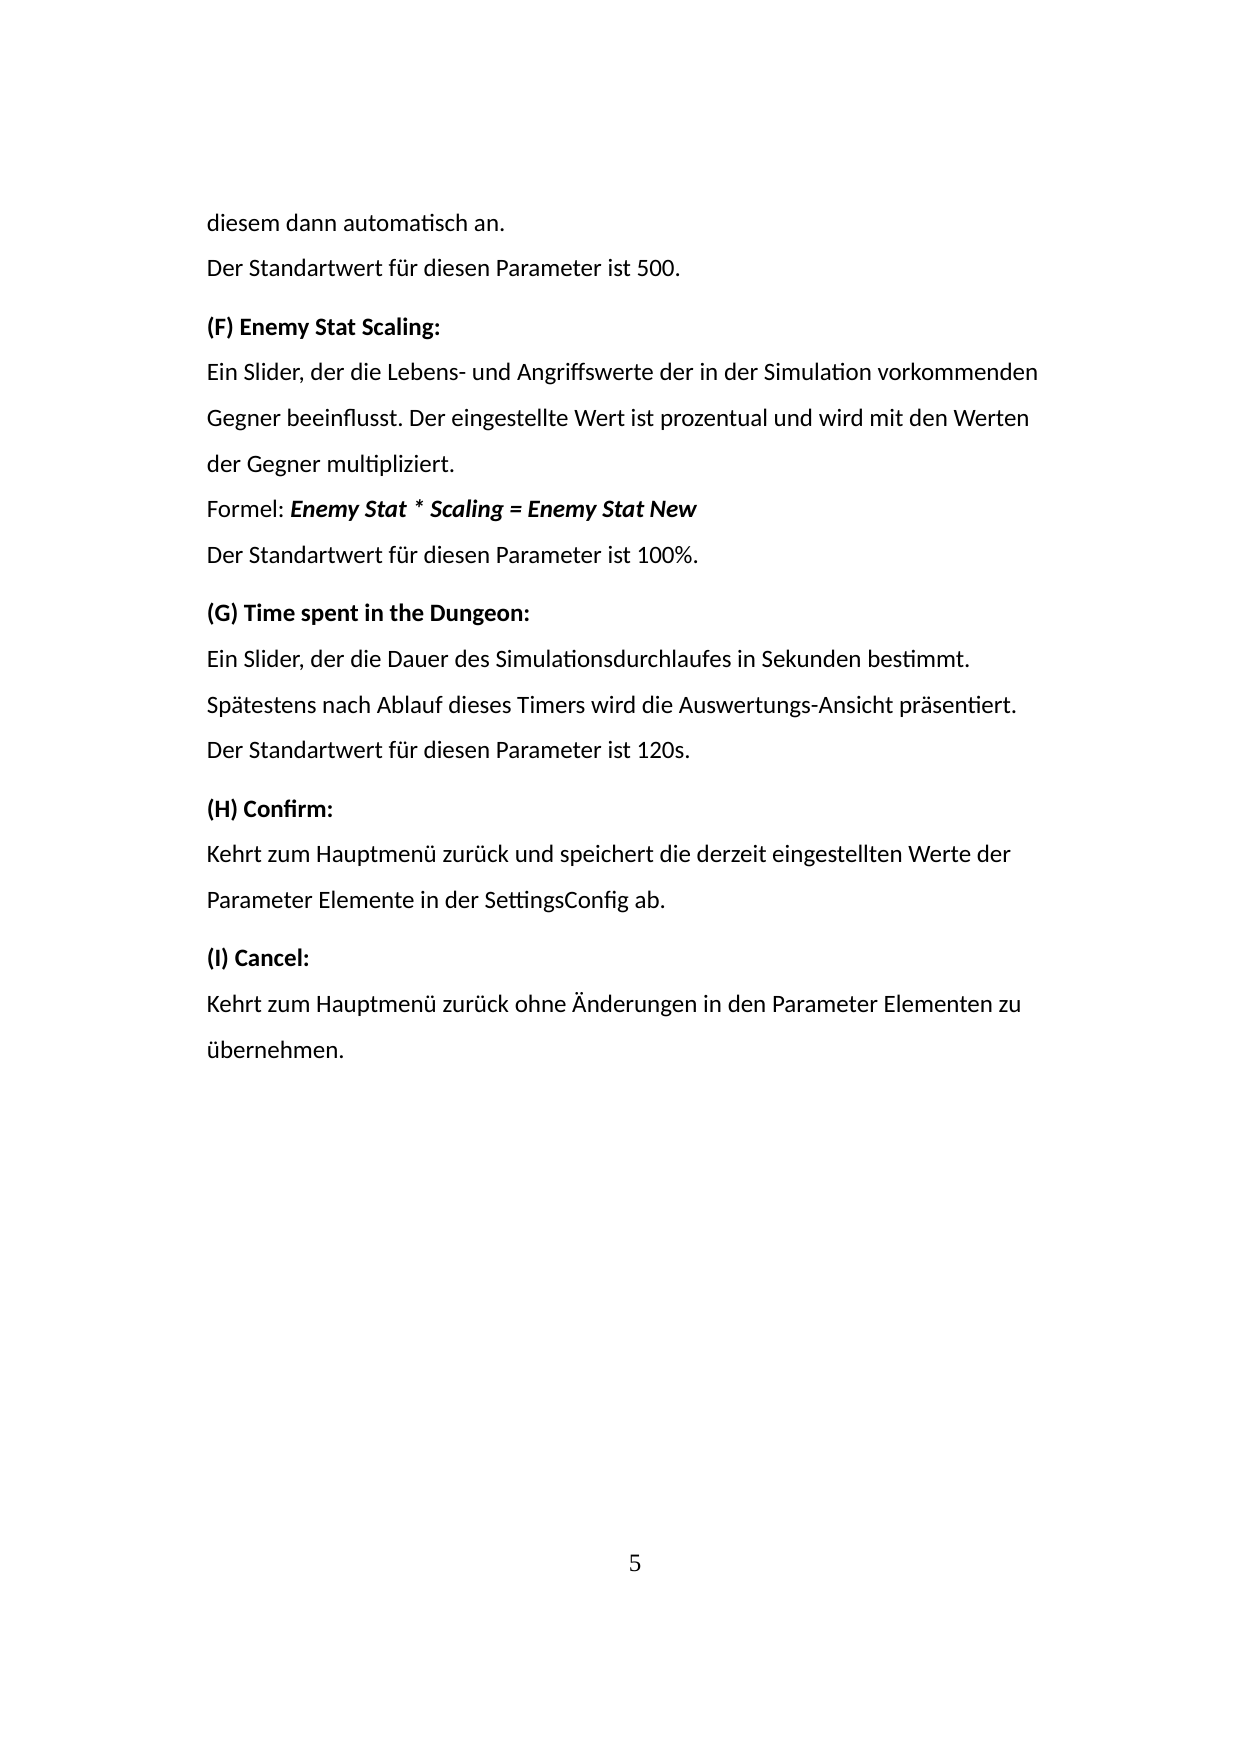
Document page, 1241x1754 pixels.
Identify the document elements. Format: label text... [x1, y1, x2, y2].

text diesem dann automatisch an. Der Standartwert für diesen Parameter ist 500. [207, 207, 1063, 283]
text (F) Enemy Stat Scaling: Ein Slider, der die Lebens- und Angriffswerte der in der Simulation vorkommenden Gegner beeinflusst. Der eingestellte Wert ist prozentual und wird mit den Werten der Gegner multipliziert. Formel: Enemy Stat * Scaling = Enemy Stat New Der Standartwert für diesen Parameter ist 100%. [207, 311, 1063, 570]
text (G) Time spent in the Dungeon: Ein Slider, der die Dauer des Simulationsdurchlaufes in Sekunden bestimmt. Spätestens nach Ablauf dieses Timers wird die Auswertungs-Ansicht präsentiert. Der Standartwert für diesen Parameter ist 120s. [207, 597, 1063, 765]
text (I) Cancel: Kehrt zum Hauptmenü zurück ohne Änderungen in den Parameter Elementen zu übernehmen. [207, 943, 1063, 1064]
text (H) Confirm: Kehrt zum Hauptmenü zurück und speichert die derzeit eingestellten Werte der Parameter Elemente in der SettingsConfig ab. [207, 793, 1063, 915]
